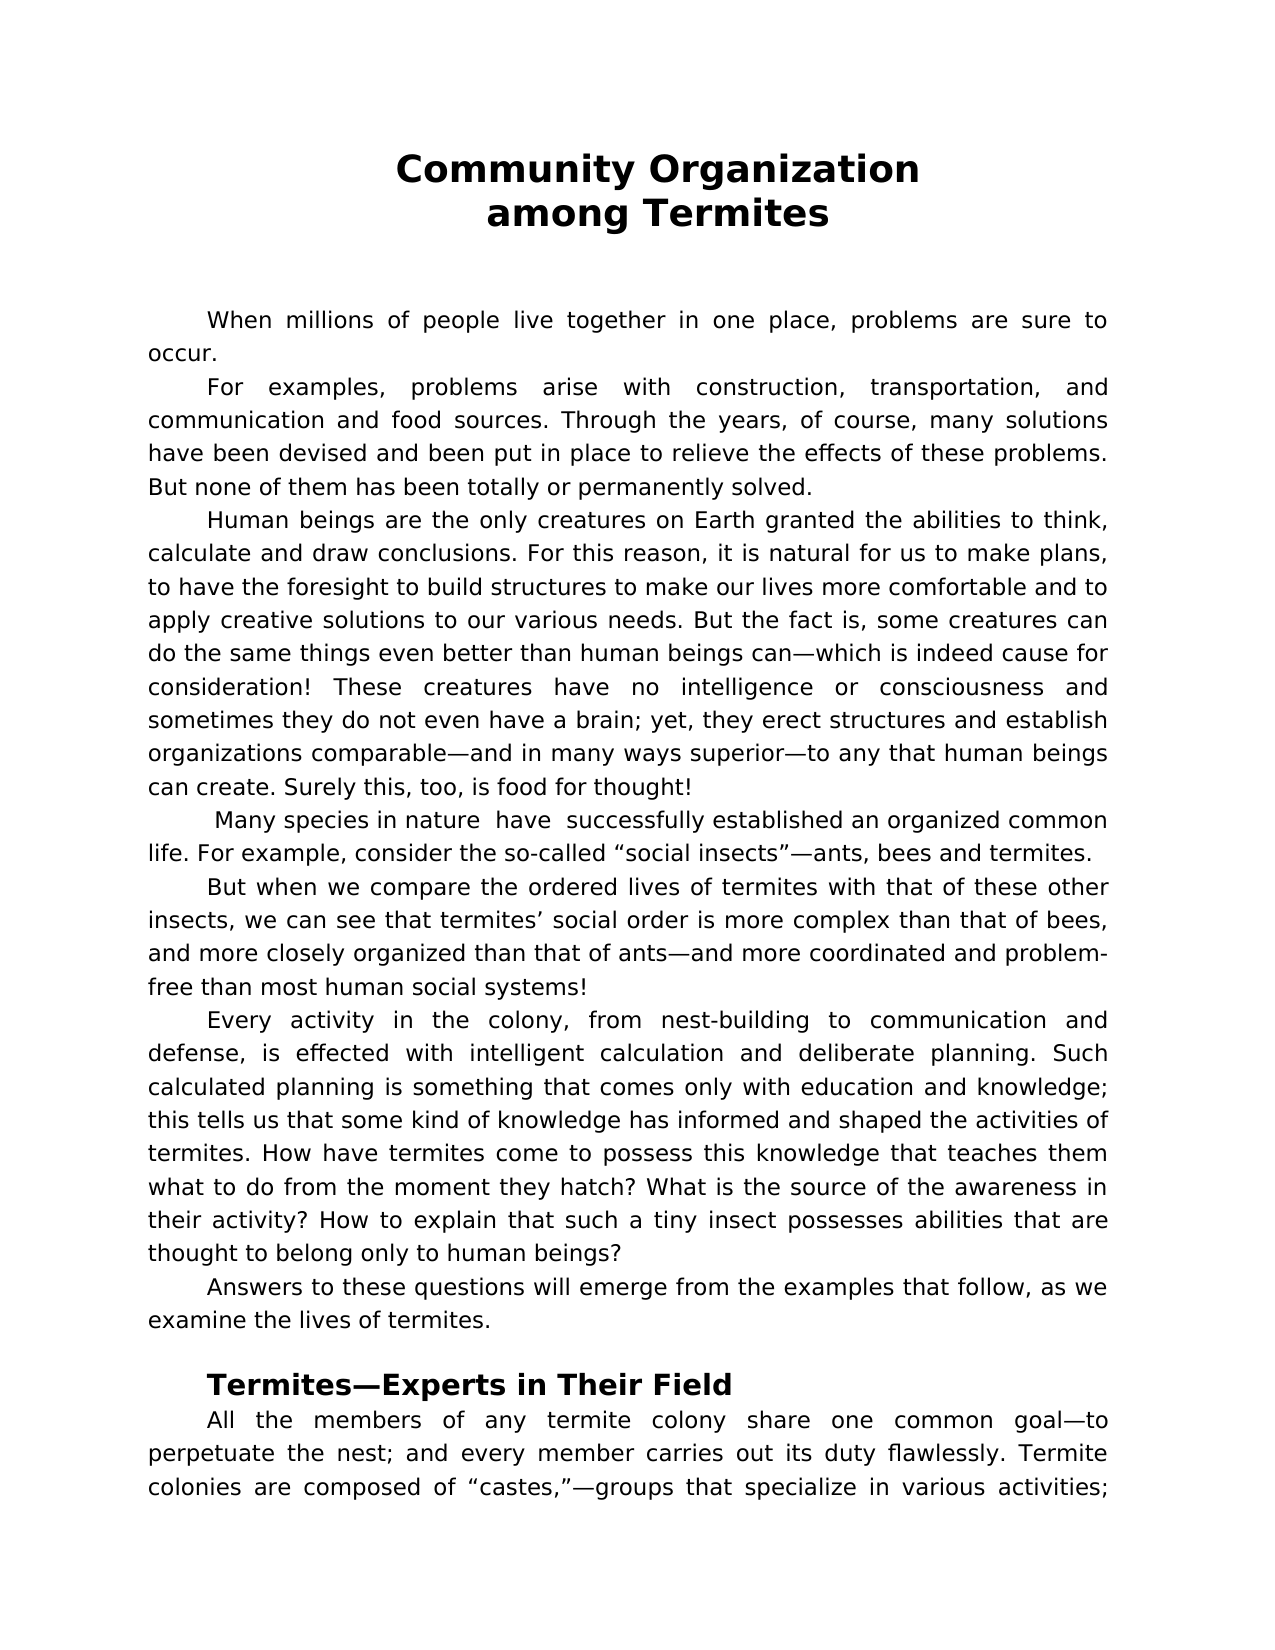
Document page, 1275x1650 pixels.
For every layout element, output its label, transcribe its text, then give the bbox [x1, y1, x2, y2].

text Termites—Experts in Their Field [148, 1368, 1110, 1402]
subtitle Community Organization [148, 148, 1110, 191]
text When millions of people live together in one place, problems are sure to occur. [148, 302, 1110, 368]
text But when we compare the ordered lives of termites with that of these other insects, we can see that termites’ social order is more complex than that of bees, and more closely organized than that of ants—and more coordinated and problem-free than most human social systems! [148, 868, 1110, 1002]
subtitle among Termites [148, 191, 1110, 235]
text Many species in nature have successfully established an organized common life. For example, consider the so-called “social insects”—ants, bees and termites. [148, 802, 1110, 868]
text Human beings are the only creatures on Earth granted the abilities to think, calculate and draw conclusions. For this reason, it is natural for us to make plans, to have the foresight to build structures to make our lives more comfortable and to apply creative solutions to our various needs. But the fact is, some creatures can do the same things even better than human beings can—which is indeed cause for consideration! These creatures have no intelligence or consciousness and sometimes they do not even have a brain; yet, they erect structures and establish organizations comparable—and in many ways superior—to any that human beings can create. Surely this, too, is food for thought! [148, 502, 1110, 802]
text All the members of any termite colony share one common goal—to perpetuate the nest; and every member carries out its duty flawlessly. Termite colonies are composed of “castes,”—groups that specialize in various activities; [148, 1402, 1110, 1502]
text Answers to these questions will emerge from the examples that follow, as we examine the lives of termites. [148, 1268, 1110, 1335]
text For examples, problems arise with construction, transportation, and communication and food sources. Through the years, of course, many solutions have been devised and been put in place to relieve the effects of these problems. But none of them has been totally or permanently solved. [148, 368, 1110, 502]
text Every activity in the colony, from nest-building to communication and defense, is effected with intelligent calculation and deliberate planning. Such calculated planning is something that comes only with education and knowledge; this tells us that some kind of knowledge has informed and shaped the activities of termites. How have termites come to possess this knowledge that teaches them what to do from the moment they hatch? What is the source of the awareness in their activity? How to explain that such a tiny insect possesses abilities that are thought to belong only to human beings? [148, 1002, 1110, 1268]
